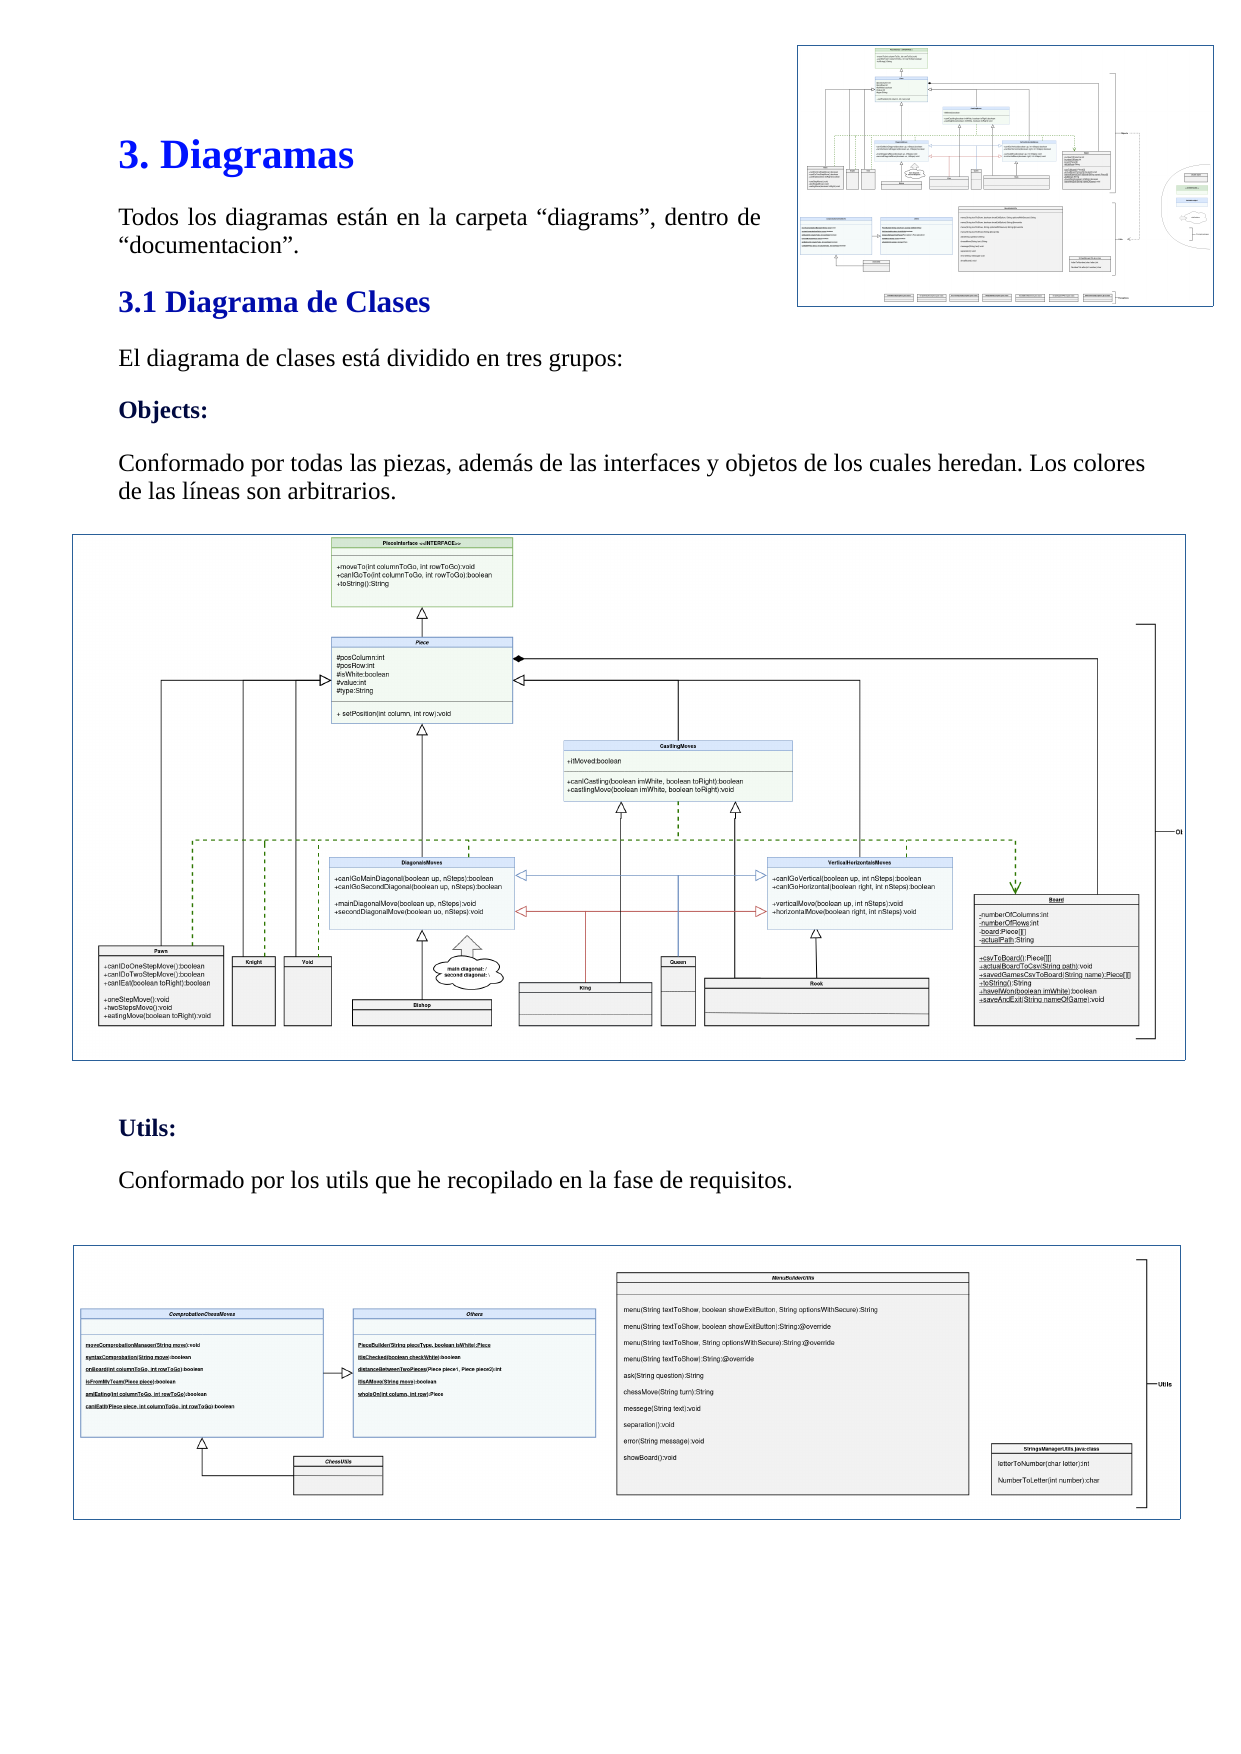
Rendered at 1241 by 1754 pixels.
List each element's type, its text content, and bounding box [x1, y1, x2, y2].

text El diagrama de clases está dividido en tres grupos: [118, 343, 1146, 371]
text 3. Diagramas [118, 130, 797, 178]
text Conformado por todas las piezas, además de las interfaces y objetos de los cuales heredan. Los colores de las líneas son arbitrarios. [118, 448, 1146, 505]
text Conformado por los utils que he recopilado en la fase de requisitos. [118, 1165, 1146, 1194]
picture [800, 48, 1211, 304]
text Todos los diagramas están en la carpeta “diagrams”, dentro de “documentacion”. [118, 202, 762, 259]
text Objects: [118, 395, 1146, 424]
text 3.1 Diagrama de Clases [118, 283, 1122, 319]
text Utils: [118, 1113, 1146, 1142]
